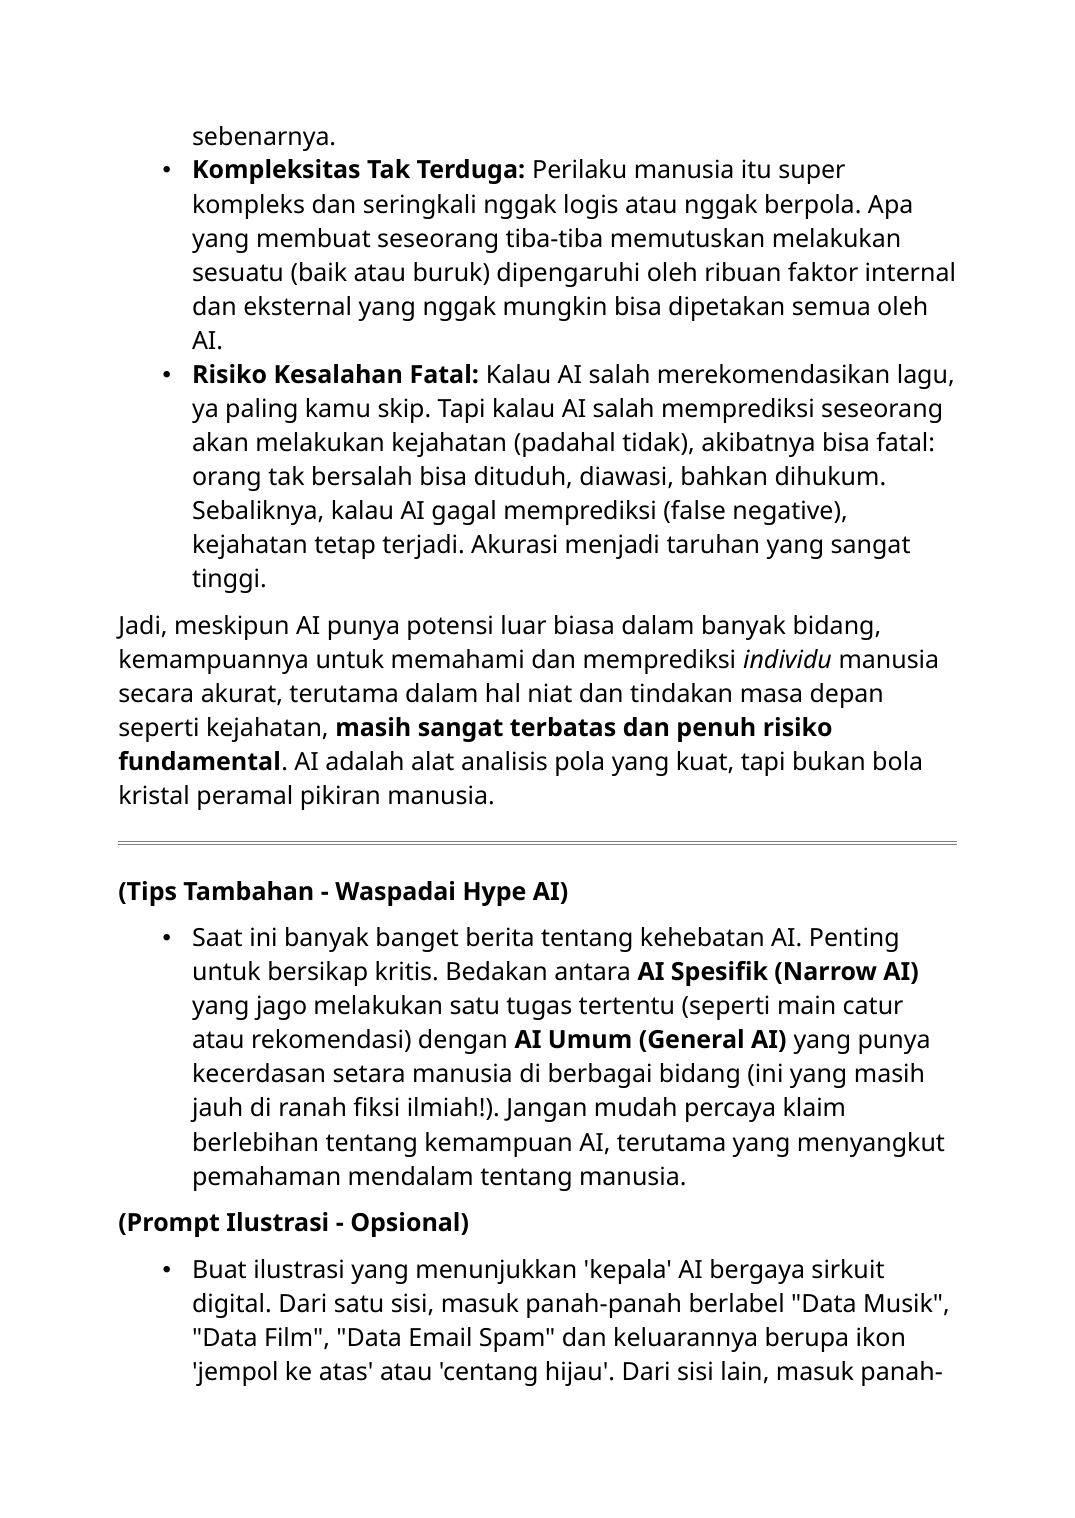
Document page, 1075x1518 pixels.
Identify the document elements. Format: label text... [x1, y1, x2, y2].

list Kompleksitas Tak Terduga: Perilaku manusia itu super kompleks dan seringkali nggak logis atau nggak berpola. Apa yang membuat seseorang tiba-tiba memutuskan melakukan sesuatu (baik atau buruk) dipengaruhi oleh ribuan faktor internal dan eksternal yang nggak mungkin bisa dipetakan semua oleh AI. [162, 152, 957, 357]
list Buat ilustrasi yang menunjukkan 'kepala' AI bergaya sirkuit digital. Dari satu sisi, masuk panah-panah berlabel "Data Musik", "Data Film", "Data Email Spam" dan keluarannya berupa ikon 'jempol ke atas' atau 'centang hijau'. Dari sisi lain, masuk panah- [162, 1251, 957, 1388]
text (Tips Tambahan - Waspadai Hype AI) [118, 873, 957, 907]
list Risiko Kesalahan Fatal: Kalau AI salah merekomendasikan lagu, ya paling kamu skip. Tapi kalau AI salah memprediksi seseorang akan melakukan kejahatan (padahal tidak), akibatnya bisa fatal: orang tak bersalah bisa dituduh, diawasi, bahkan dihukum. Sebaliknya, kalau AI gagal memprediksi (false negative), kejahatan tetap terjadi. Akurasi menjadi taruhan yang sangat tinggi. [162, 357, 957, 595]
list Saat ini banyak banget berita tentang kehebatan AI. Penting untuk bersikap kritis. Bedakan antara AI Spesifik (Narrow AI) yang jago melakukan satu tugas tertentu (seperti main catur atau rekomendasi) dengan AI Umum (General AI) yang punya kecerdasan setara manusia di berbagai bidang (ini yang masih jauh di ranah fiksi ilmiah!). Jangan mudah percaya klaim berlebihan tentang kemampuan AI, terutama yang menyangkut pemahaman mendalam tentang manusia. [162, 920, 957, 1192]
list sebenarnya. [162, 118, 957, 152]
text (Prompt Ilustrasi - Opsional) [118, 1205, 957, 1239]
text Jadi, meskipun AI punya potensi luar biasa dalam banyak bidang, kemampuannya untuk memahami dan memprediksi individu manusia secara akurat, terutama dalam hal niat dan tindakan masa depan seperti kejahatan, masih sangat terbatas dan penuh risiko fundamental. AI adalah alat analisis pola yang kuat, tapi bukan bola kristal peramal pikiran manusia. [118, 607, 957, 812]
